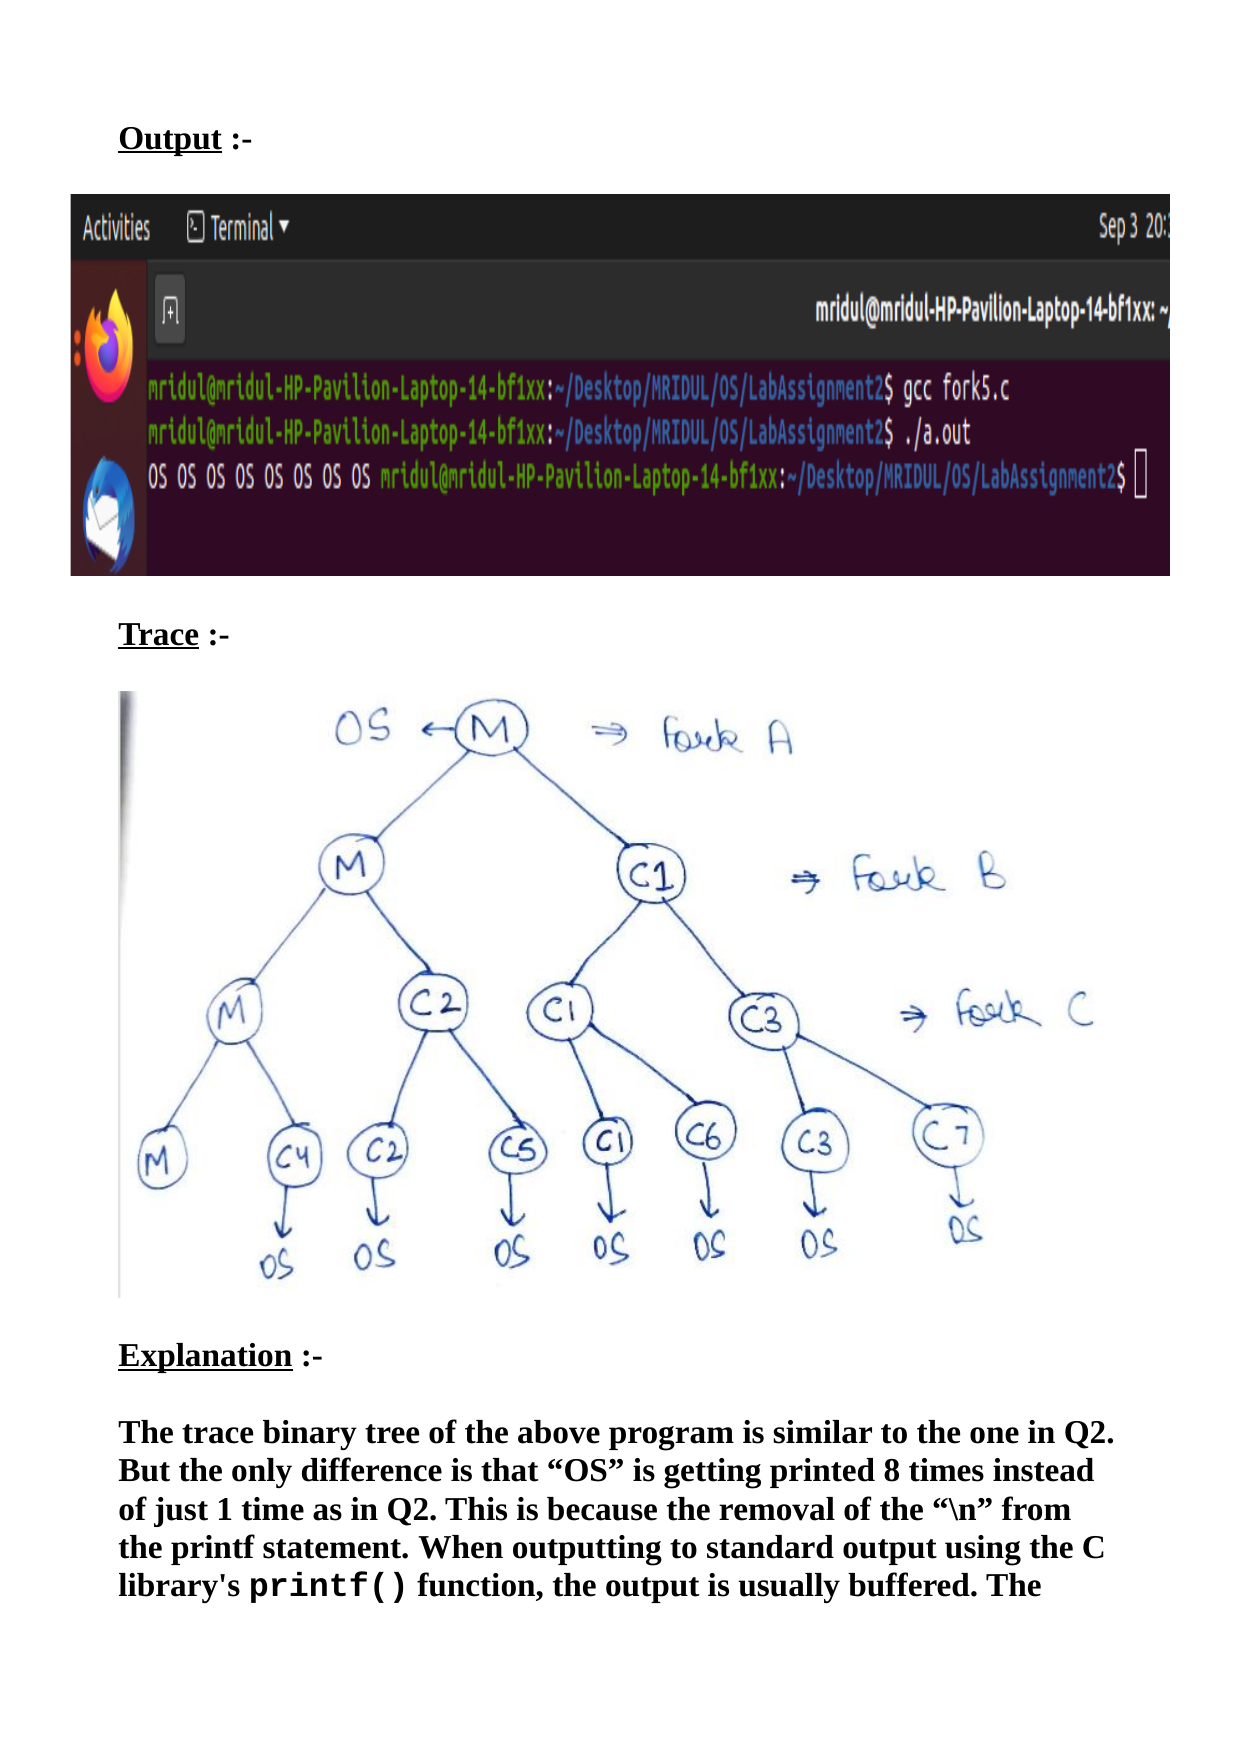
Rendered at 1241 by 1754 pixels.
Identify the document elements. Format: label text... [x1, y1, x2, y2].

picture [118, 691, 1123, 1298]
text Trace :- [118, 614, 1122, 653]
text Output :- [118, 118, 1122, 156]
text The trace binary tree of the above program is similar to the one in Q2. But the only difference is that “OS” is getting printed 8 times instead of just 1 time as in Q2. This is because the removal of the “\n” from the printf statement. When outputting to standard output using the C library's printf() function, the output is usually buffered. The [118, 1412, 1122, 1607]
text Explanation :- [118, 1336, 1122, 1374]
